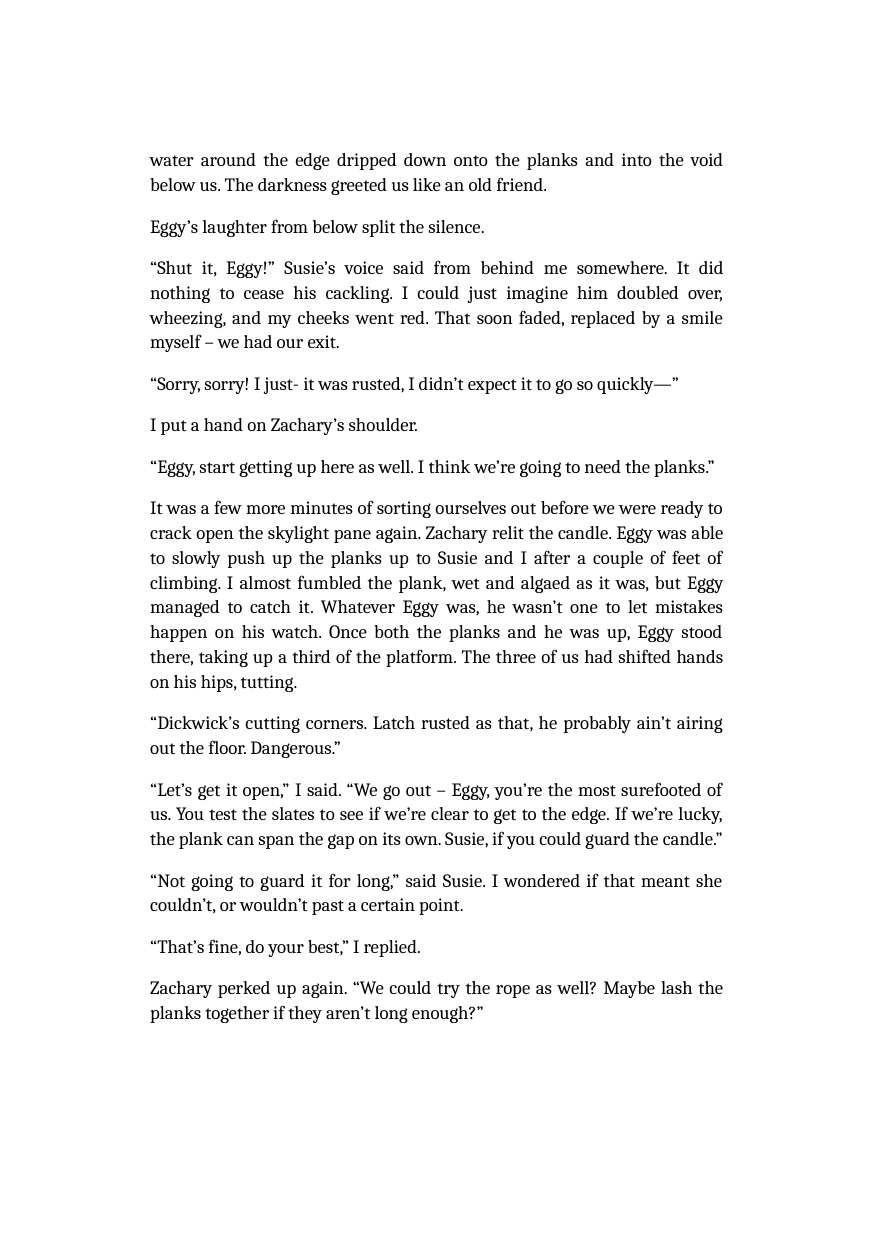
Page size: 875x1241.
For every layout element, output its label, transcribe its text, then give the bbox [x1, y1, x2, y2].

text “That’s fine, do your best,” I replied. [150, 936, 724, 958]
text water around the edge dripped down onto the planks and into the void below us. The darkness greeted us like an old friend. [150, 150, 724, 196]
text “Eggy, start getting up here as well. I think we’re going to need the planks.” [150, 456, 724, 478]
text Eggy’s laughter from below split the silence. [150, 216, 724, 238]
text Zachary perked up again. “We could try the rope as well? Maybe lash the planks together if they aren’t long enough?” [150, 978, 724, 1024]
text It was a few more minutes of sorting ourselves out before we were ready to crack open the skylight pane again. Zachary relit the candle. Eggy was able to slowly push up the planks up to Susie and I after a couple of feet of climbing. I almost fumbled the plank, wet and algaed as it was, but Eggy managed to catch it. Whatever Eggy was, he wasn’t one to let mistakes happen on his watch. Once both the planks and he was up, Eggy stood there, taking up a third of the platform. The three of us had shifted hands on his hips, tutting. [150, 498, 724, 693]
text “Dickwick’s cutting corners. Latch rusted as that, he probably ain’t airing out the floor. Dangerous.” [150, 713, 724, 759]
text “Shut it, Eggy!” Susie’s voice said from behind me somewhere. It did nothing to cease his cackling. I could just imagine him doubled over, wheezing, and my cheeks went red. That soon faded, replaced by a smile myself – we had our exit. [150, 258, 724, 354]
text “Not going to guard it for long,” said Susie. I wondered if that meant she couldn’t, or wouldn’t past a certain point. [150, 870, 724, 917]
text “Let’s get it open,” I said. “We go out – Eggy, you’re the most surefooted of us. You test the slates to see if we’re clear to get to the edge. If we’re lucky, the plank can span the gap on its own. Susie, if you could guard the candle.” [150, 779, 724, 850]
text I put a hand on Zachary’s shoulder. [150, 415, 724, 437]
text “Sorry, sorry! I just- it was rusted, I didn’t expect it to go so quickly—” [150, 373, 724, 395]
